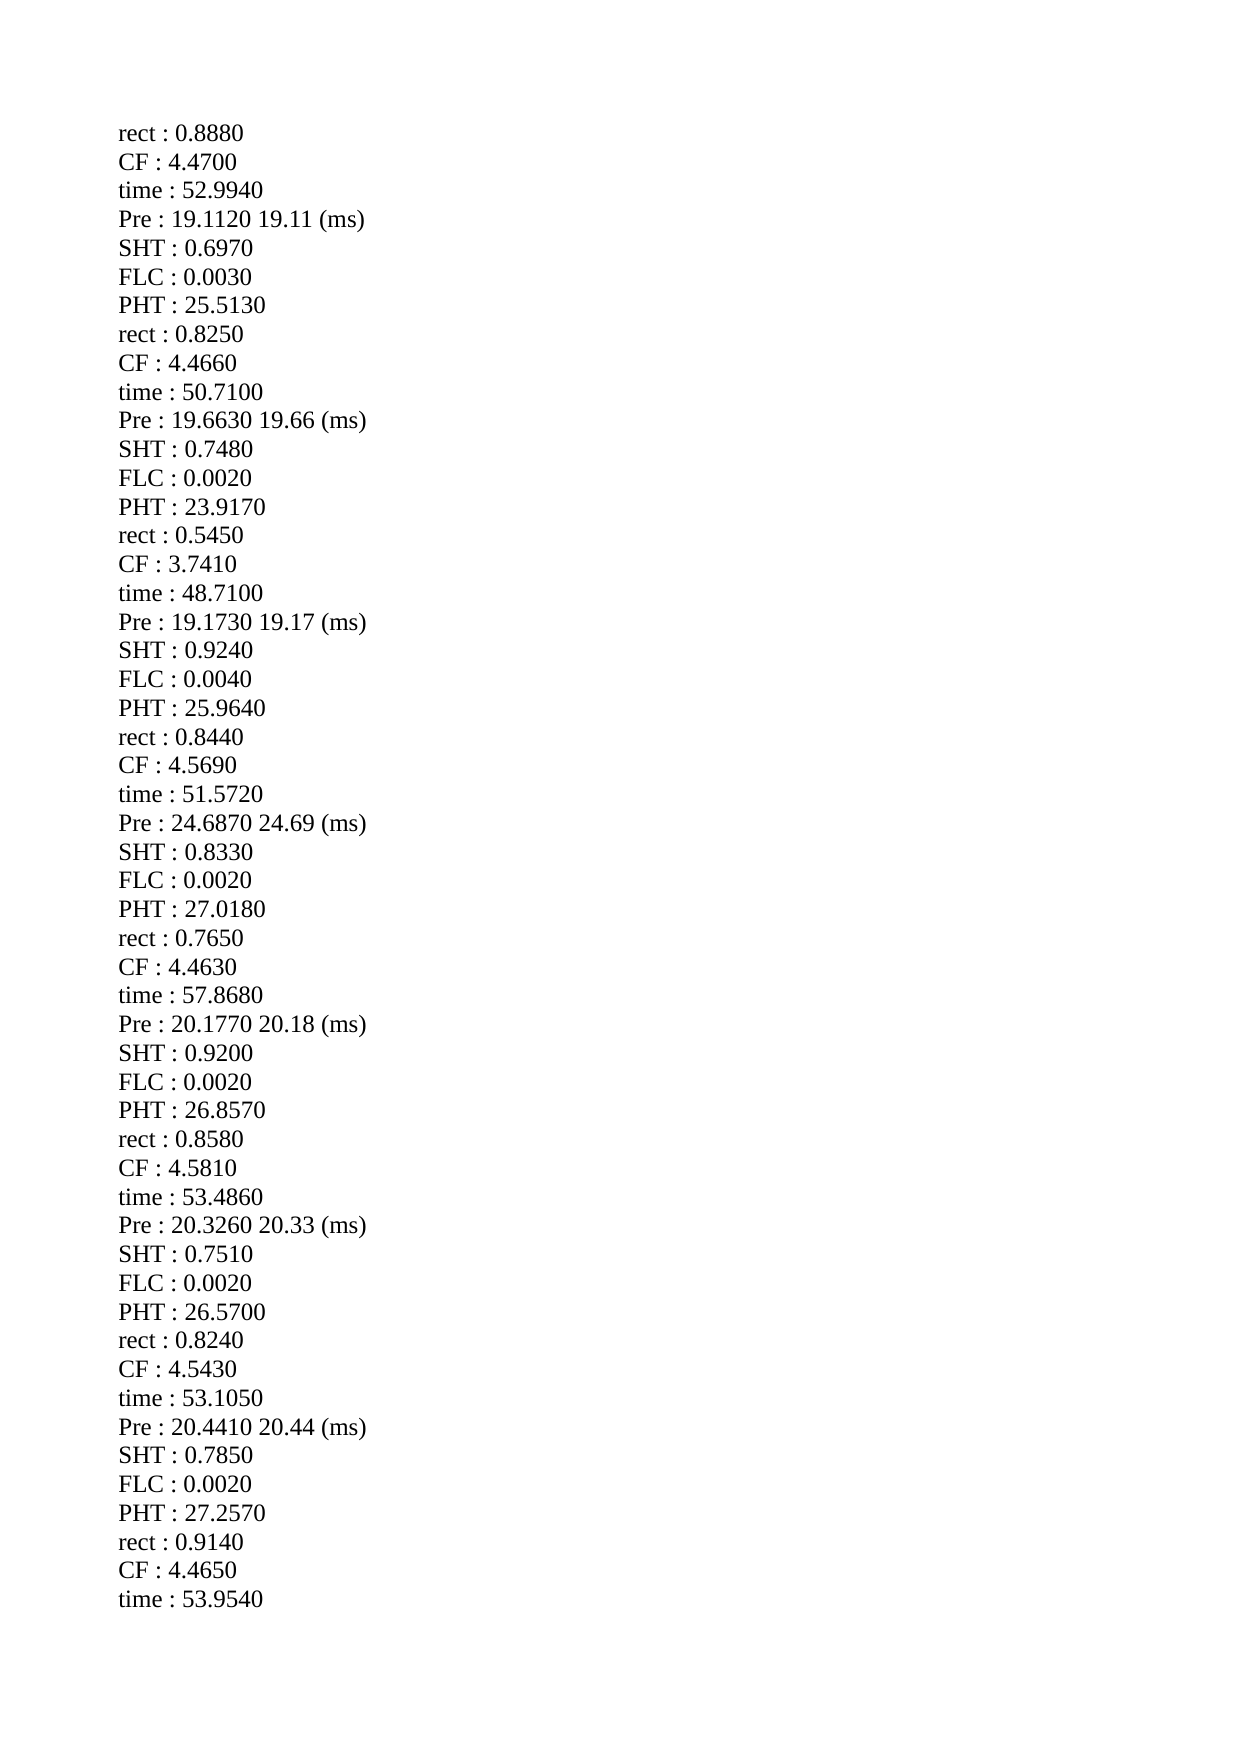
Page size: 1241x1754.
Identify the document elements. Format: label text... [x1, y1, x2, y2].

text PHT : 27.0180 [118, 894, 1122, 923]
text FLC : 0.0030 [118, 262, 1122, 291]
text CF : 4.4700 [118, 147, 1122, 176]
text Pre : 19.1730 19.17 (ms) [118, 607, 1122, 636]
text Pre : 19.6630 19.66 (ms) [118, 406, 1122, 434]
text SHT : 0.7850 [118, 1441, 1122, 1469]
text FLC : 0.0040 [118, 664, 1122, 693]
text rect : 0.5450 [118, 521, 1122, 549]
text rect : 0.8250 [118, 319, 1122, 348]
text SHT : 0.9200 [118, 1038, 1122, 1067]
text SHT : 0.6970 [118, 233, 1122, 262]
text time : 57.8680 [118, 981, 1122, 1009]
text FLC : 0.0020 [118, 1268, 1122, 1297]
text SHT : 0.7480 [118, 434, 1122, 463]
text time : 53.4860 [118, 1182, 1122, 1211]
text FLC : 0.0020 [118, 463, 1122, 492]
text CF : 4.4650 [118, 1556, 1122, 1584]
text rect : 0.9140 [118, 1527, 1122, 1556]
text PHT : 27.2570 [118, 1498, 1122, 1527]
text time : 50.7100 [118, 377, 1122, 406]
text PHT : 25.9640 [118, 693, 1122, 722]
text PHT : 26.8570 [118, 1096, 1122, 1124]
text SHT : 0.8330 [118, 837, 1122, 866]
text PHT : 25.5130 [118, 291, 1122, 319]
text FLC : 0.0020 [118, 1469, 1122, 1498]
text rect : 0.8440 [118, 722, 1122, 751]
text CF : 4.5430 [118, 1354, 1122, 1383]
text SHT : 0.7510 [118, 1239, 1122, 1268]
text CF : 4.4660 [118, 348, 1122, 377]
text rect : 0.8880 [118, 118, 1122, 147]
text Pre : 20.4410 20.44 (ms) [118, 1412, 1122, 1441]
text Pre : 20.1770 20.18 (ms) [118, 1009, 1122, 1038]
text Pre : 20.3260 20.33 (ms) [118, 1211, 1122, 1239]
text PHT : 23.9170 [118, 492, 1122, 521]
text CF : 4.4630 [118, 952, 1122, 981]
text SHT : 0.9240 [118, 636, 1122, 664]
text rect : 0.8240 [118, 1326, 1122, 1354]
text PHT : 26.5700 [118, 1297, 1122, 1326]
text CF : 4.5810 [118, 1153, 1122, 1182]
text Pre : 19.1120 19.11 (ms) [118, 204, 1122, 233]
text rect : 0.8580 [118, 1124, 1122, 1153]
text rect : 0.7650 [118, 923, 1122, 952]
text Pre : 24.6870 24.69 (ms) [118, 808, 1122, 837]
text time : 48.7100 [118, 578, 1122, 607]
text time : 51.5720 [118, 779, 1122, 808]
text time : 52.9940 [118, 176, 1122, 204]
text time : 53.9540 [118, 1584, 1122, 1613]
text FLC : 0.0020 [118, 1067, 1122, 1096]
text CF : 3.7410 [118, 549, 1122, 578]
text time : 53.1050 [118, 1383, 1122, 1412]
text FLC : 0.0020 [118, 866, 1122, 894]
text CF : 4.5690 [118, 751, 1122, 779]
